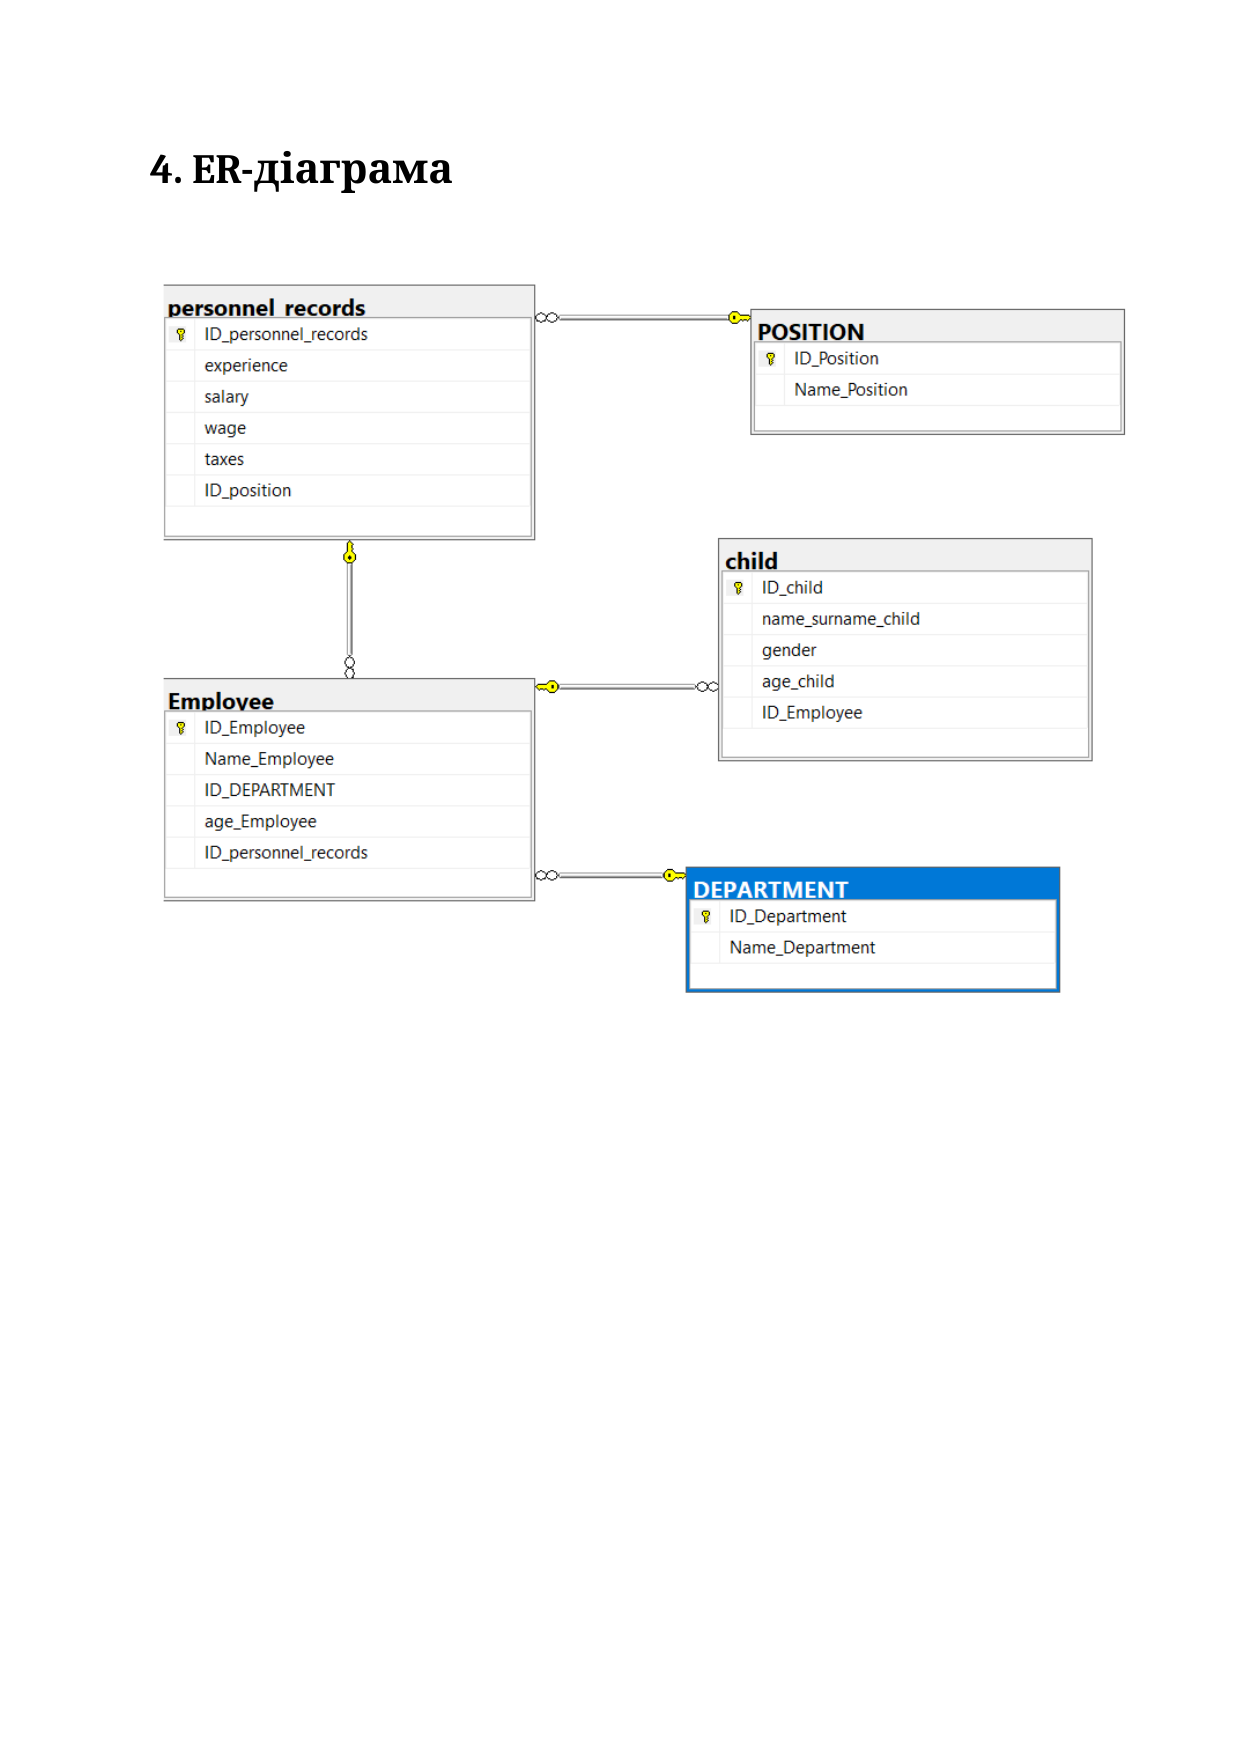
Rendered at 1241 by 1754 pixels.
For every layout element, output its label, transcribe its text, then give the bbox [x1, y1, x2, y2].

picture [163, 280, 1139, 994]
text 4. ER-діаграма [150, 146, 1152, 194]
